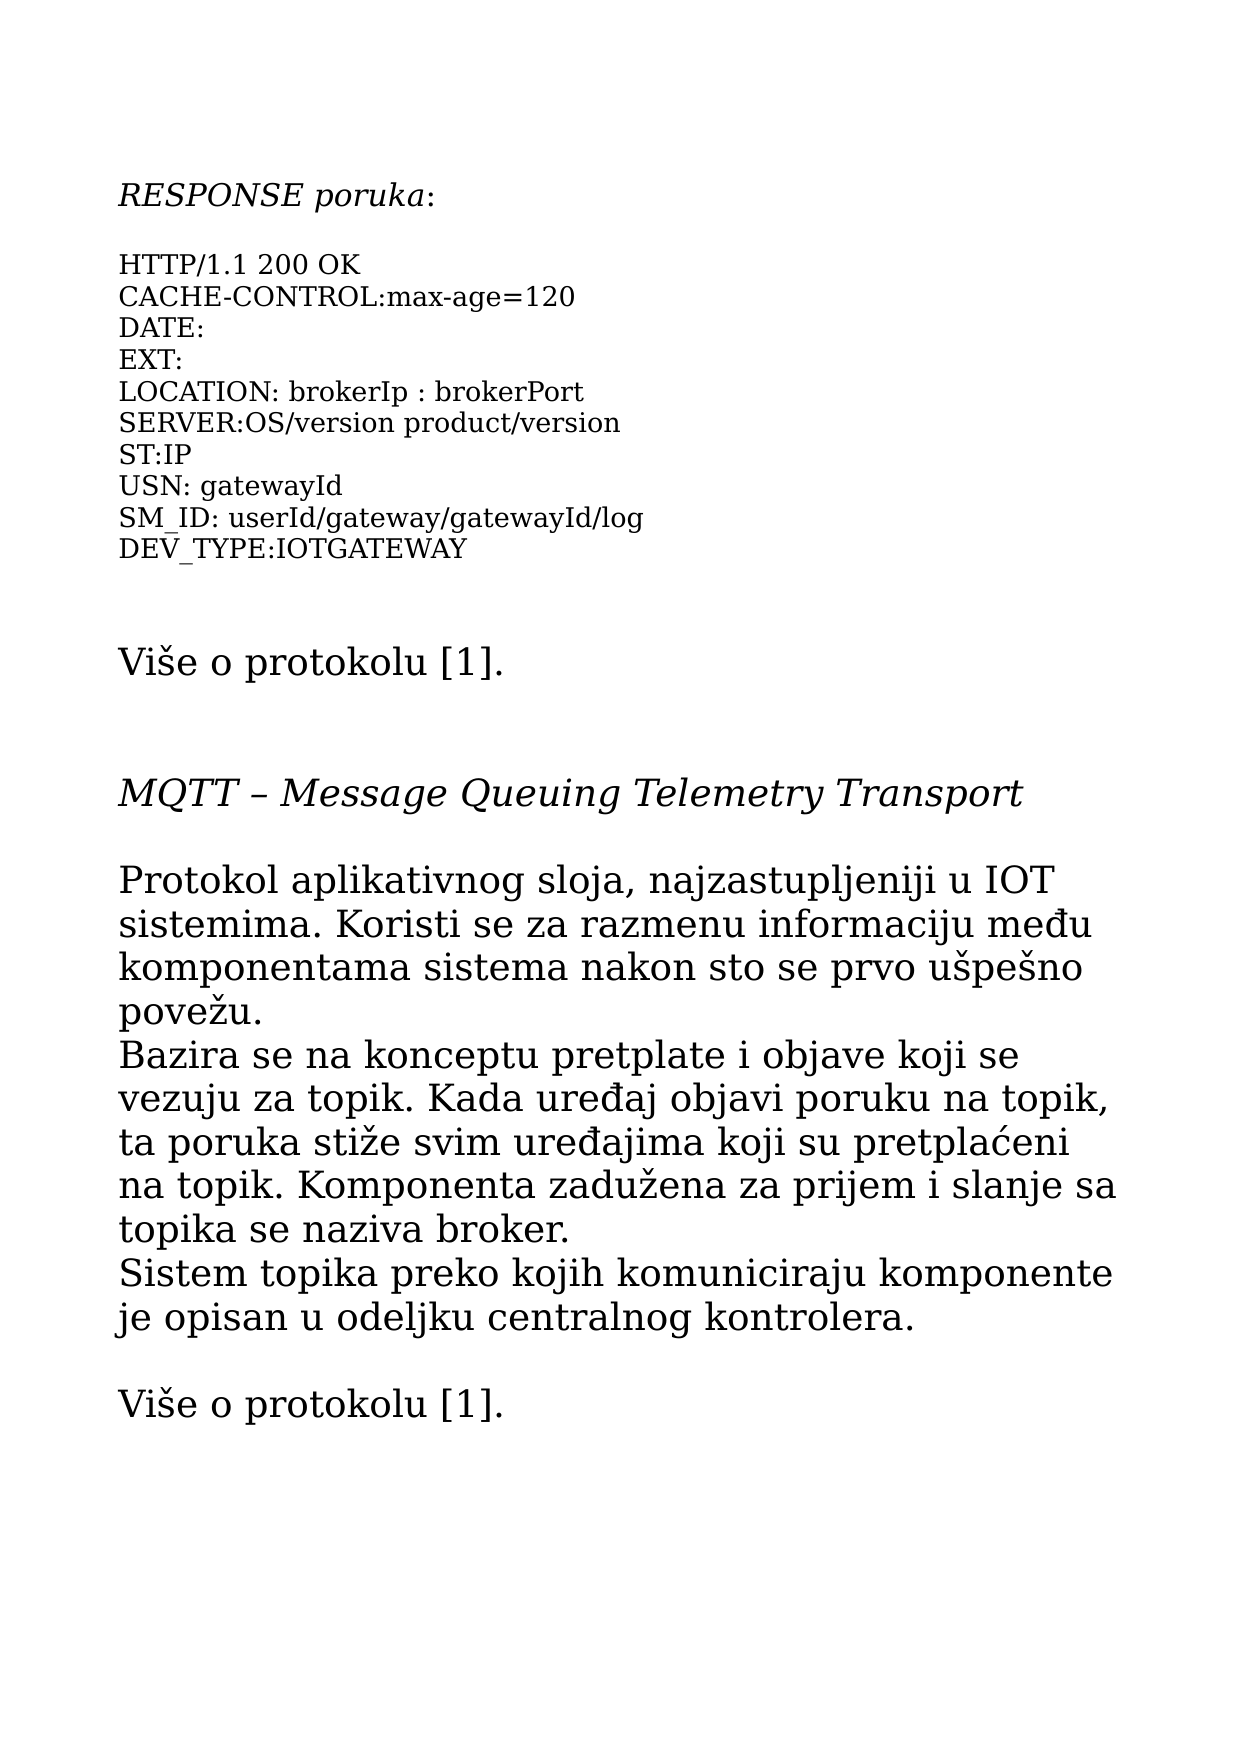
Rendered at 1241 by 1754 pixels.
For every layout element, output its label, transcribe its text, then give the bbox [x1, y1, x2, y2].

text CACHE-CONTROL:max-age=120 [118, 281, 1122, 313]
text EXT: [118, 344, 1122, 376]
text DATE: [118, 313, 1122, 344]
text RESPONSE poruka: [118, 177, 1122, 213]
text USN: gatewayId [118, 471, 1122, 502]
text Sistem topika preko kojih komuniciraju komponente je opisan u odeljku centralnog kontrolera. [118, 1251, 1122, 1339]
text MQTT – Message Queuing Telemetry Transport [118, 771, 1122, 815]
text DEV_TYPE:IOTGATEWAY [118, 534, 1122, 565]
text Bazira se na konceptu pretplate i objave koji se vezuju za topik. Kada uređaj objavi poruku na topik, ta poruka stiže svim uređajima koji su pretplaćeni na topik. Komponenta zadužena za prijem i slanje sa topika se naziva broker. [118, 1033, 1122, 1251]
text ST:IP [118, 439, 1122, 471]
text Više o protokolu [1]. [118, 1382, 1122, 1426]
text HTTP/1.1 200 OK [118, 249, 1122, 281]
text SM_ID: userId/gateway/gatewayId/log [118, 502, 1122, 534]
text SERVER:OS/version product/version [118, 407, 1122, 439]
text LOCATION: brokerIp : brokerPort [118, 376, 1122, 407]
text Protokol aplikativnog sloja, najzastupljeniji u IOT sistemima. Koristi se za razmenu informaciju među komponentama sistema nakon sto se prvo ušpešno povežu. [118, 859, 1122, 1033]
text Više o protokolu [1]. [118, 640, 1122, 684]
